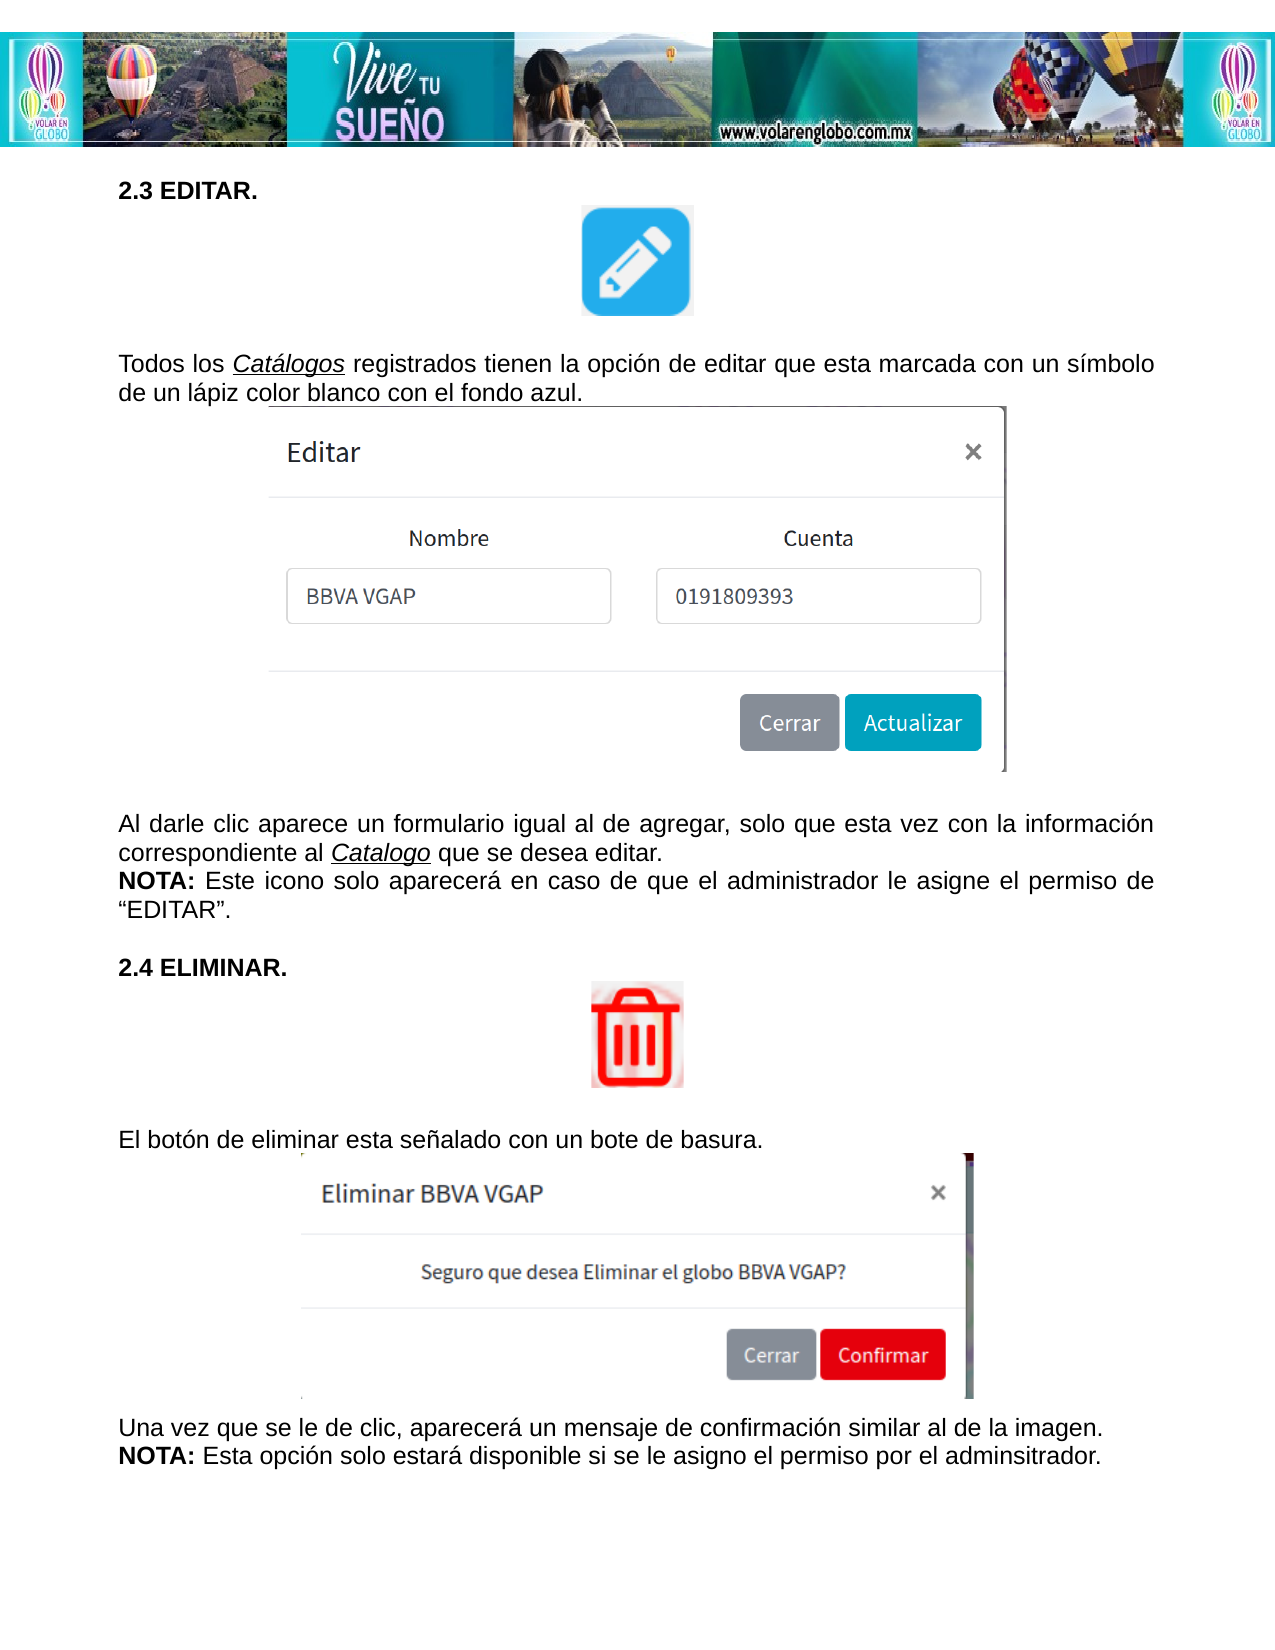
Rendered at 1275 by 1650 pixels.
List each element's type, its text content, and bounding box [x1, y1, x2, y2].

text 2.4 ELIMINAR. [118, 953, 1157, 981]
text NOTA: Esta opción solo estará disponible si se le asigno el permiso por el adminsitrador. [118, 1441, 1157, 1470]
text Al darle clic aparece un formulario igual al de agregar, solo que esta vez con la información correspondiente al Catalogo que se desea editar. [118, 809, 1157, 866]
picture [268, 406, 1007, 772]
text Una vez que se le de clic, aparecerá un mensaje de confirmación similar al de la imagen. [118, 1413, 1157, 1441]
text El botón de eliminar esta señalado con un bote de basura. [118, 1125, 1157, 1154]
text NOTA: Este icono solo aparecerá en caso de que el administrador le asigne el permiso de “EDITAR”. [118, 866, 1157, 924]
text Todos los Catálogos registrados tienen la opción de editar que esta marcada con un símbolo de un lápiz color blanco con el fondo azul. [118, 349, 1157, 406]
picture [581, 205, 694, 316]
picture [0, 32, 1275, 147]
picture [301, 1153, 974, 1399]
text 2.3 EDITAR. [118, 176, 1157, 205]
picture [591, 981, 684, 1088]
